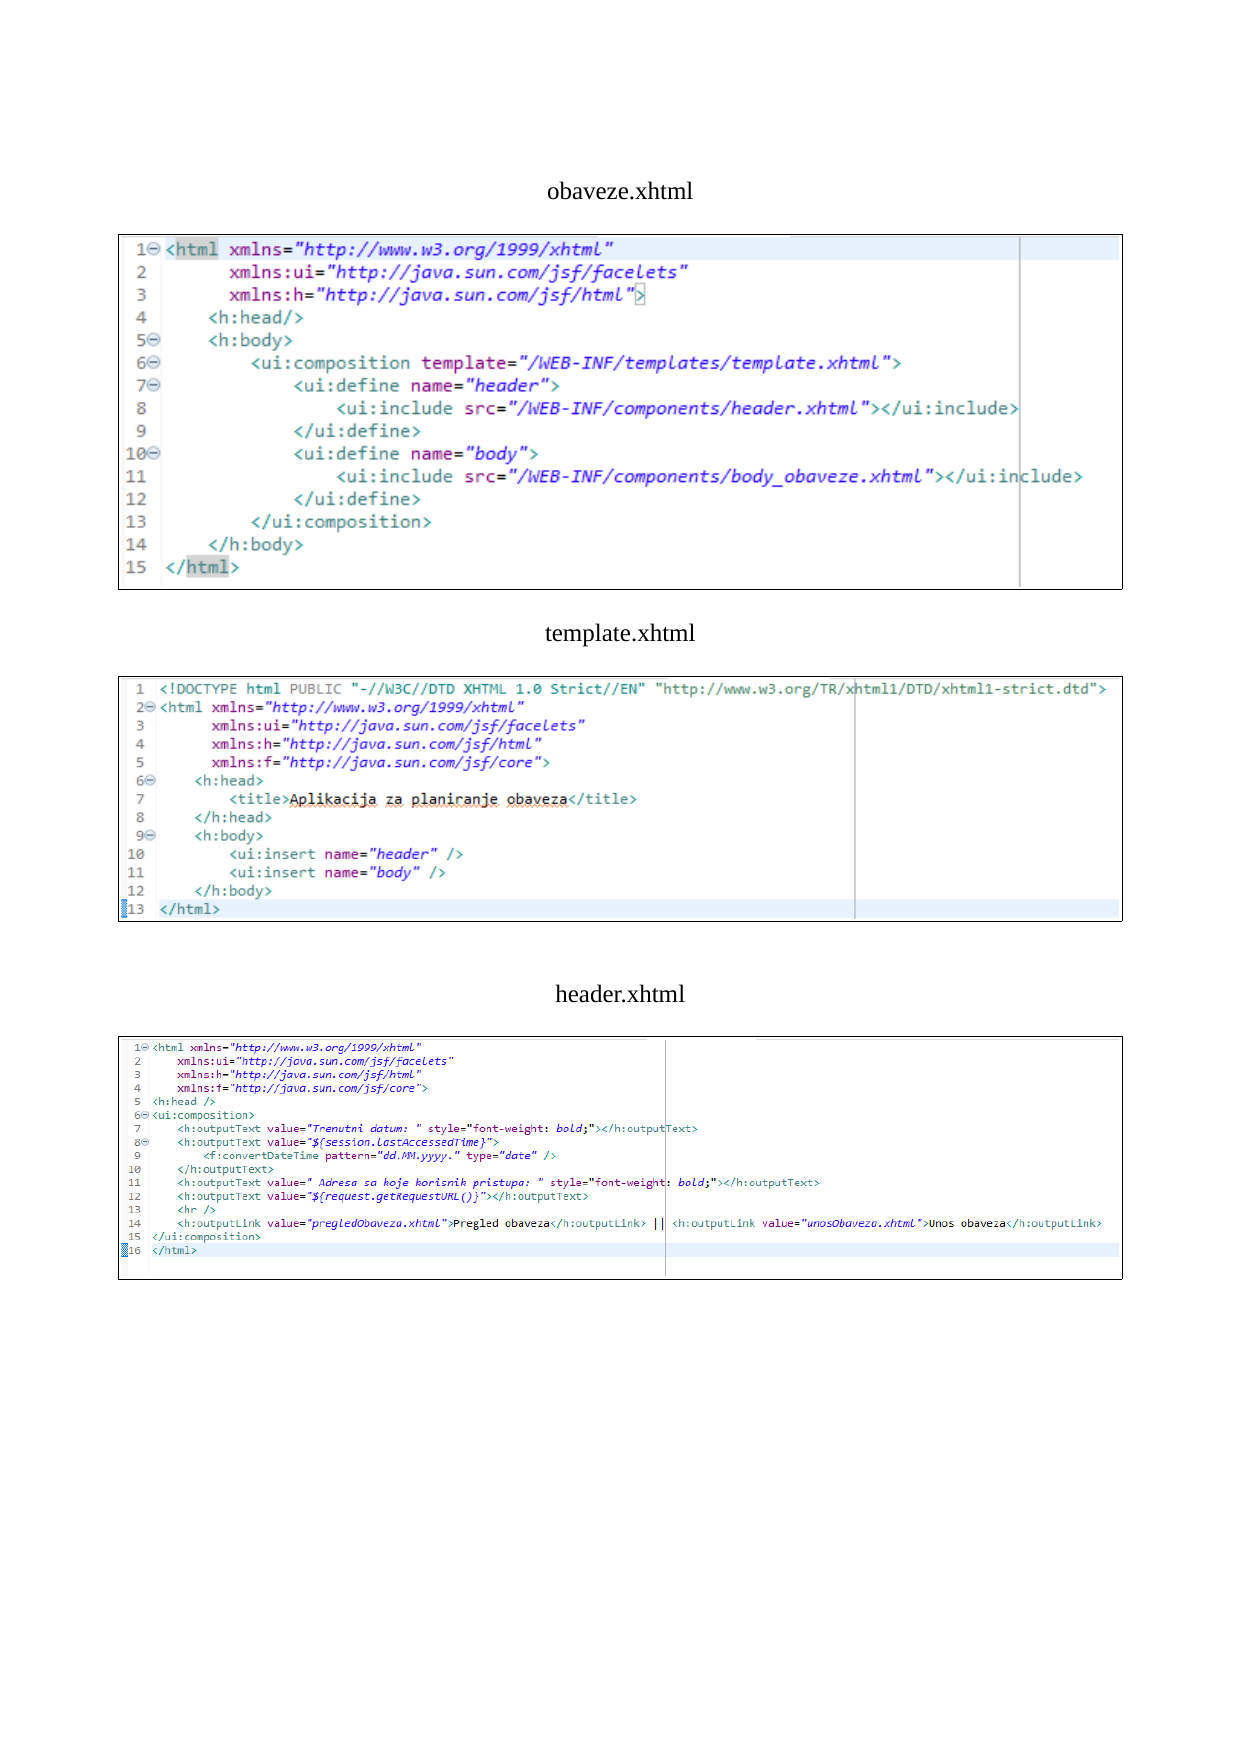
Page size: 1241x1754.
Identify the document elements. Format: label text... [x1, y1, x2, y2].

text header.xhtml [118, 979, 1122, 1007]
text obaveze.xhtml [118, 176, 1122, 205]
picture [121, 1039, 1119, 1276]
picture [121, 678, 1119, 919]
text template.xhtml [118, 618, 1122, 647]
picture [121, 236, 1119, 587]
